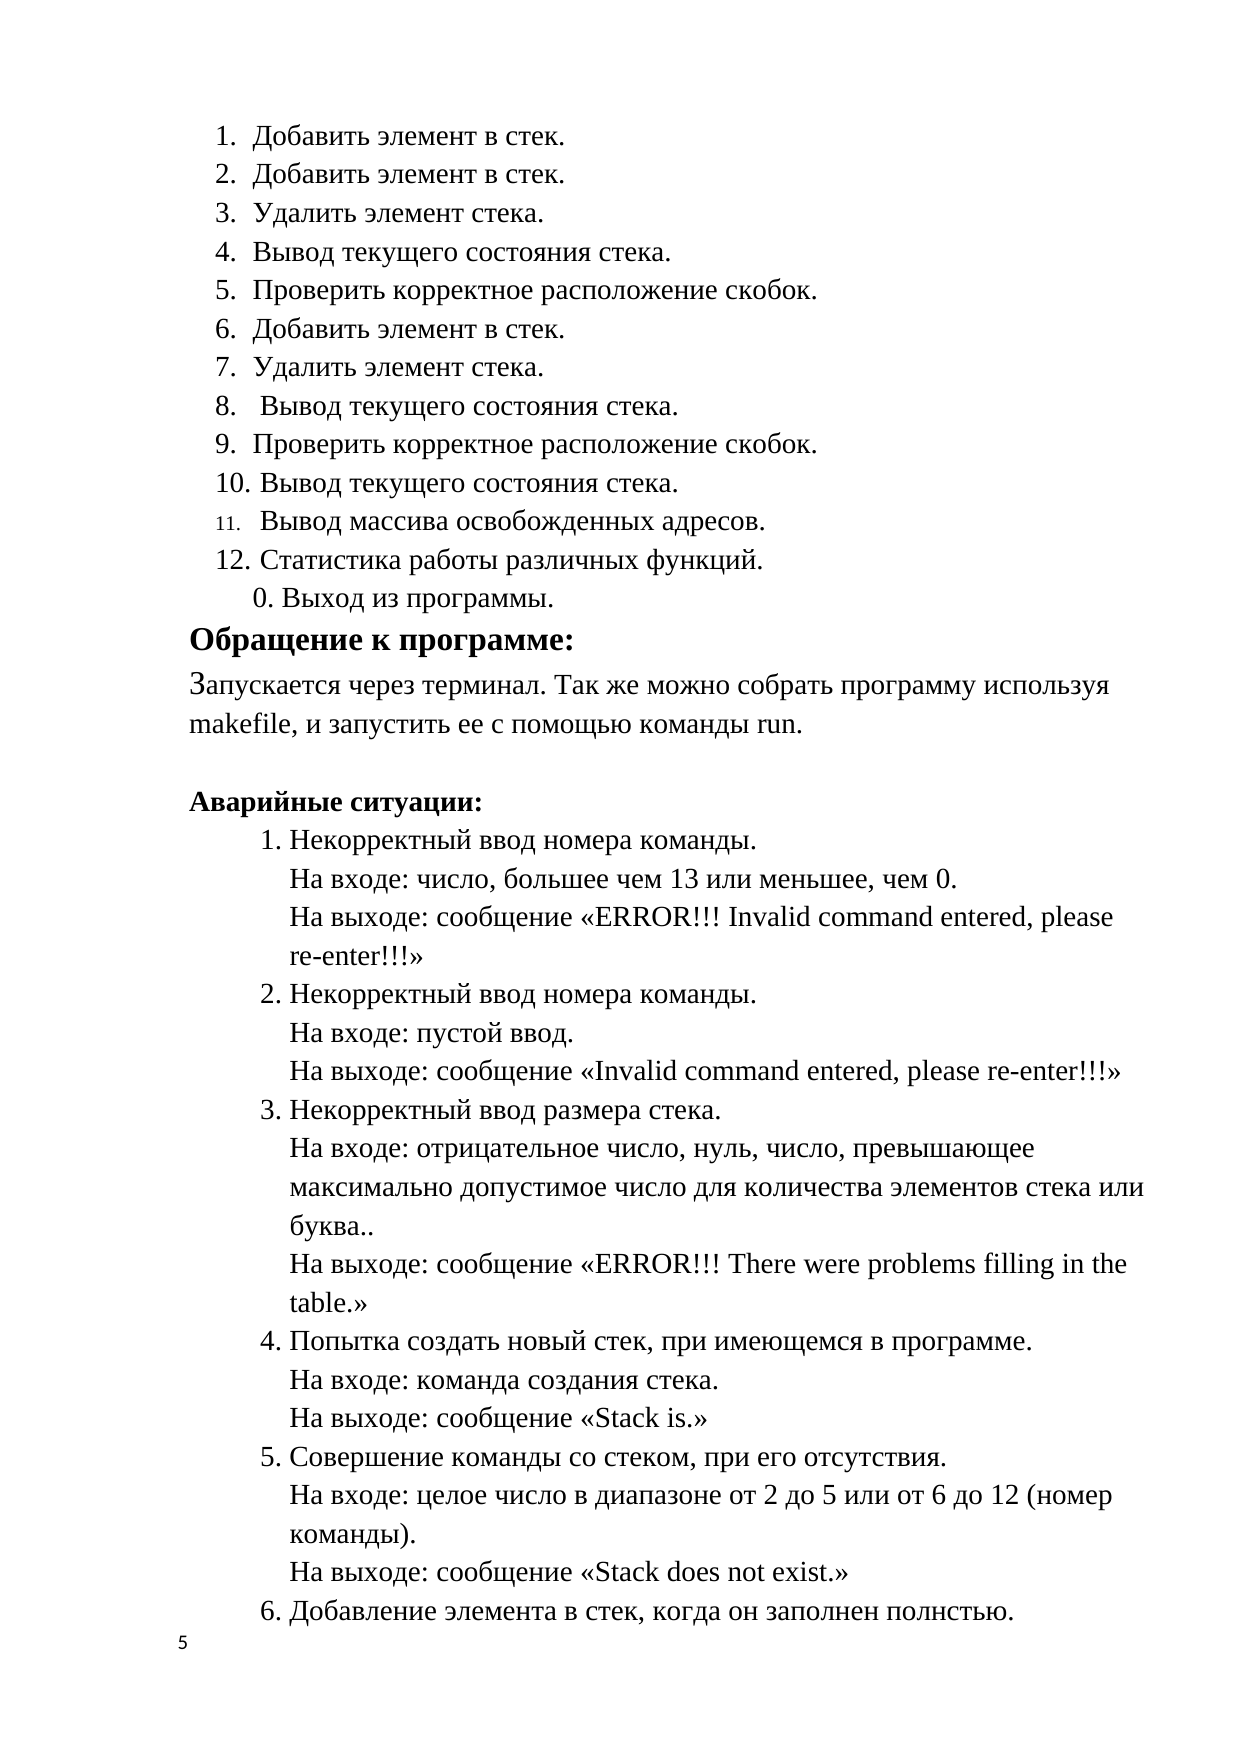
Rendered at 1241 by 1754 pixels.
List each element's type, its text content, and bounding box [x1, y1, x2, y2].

list На входе: число, большее чем 13 или меньшее, чем 0. [260, 861, 1152, 894]
list Добавить элемент в стек. [215, 157, 1152, 190]
list Вывод текущего состояния стека. [215, 388, 1152, 421]
list На входе: отрицательное число, нуль, число, превышающее максимально допустимое число для количества элементов стека или буква.. [260, 1131, 1152, 1241]
list На входе: команда создания стека. [260, 1362, 1152, 1395]
list Вывод массива освобожденных адресов. [215, 503, 1152, 537]
list На выходе: сообщение «Stack is.» [260, 1400, 1152, 1434]
list 0. Выход из программы. [215, 581, 1152, 614]
list 4. Попытка создать новый стек, при имеющемся в программе. [260, 1323, 1152, 1357]
list 3. Некорректный ввод размера стека. [260, 1092, 1152, 1126]
list На входе: пустой ввод. [260, 1015, 1152, 1048]
list Удалить элемент стека. [215, 349, 1152, 383]
list Вывод текущего состояния стека. [215, 234, 1152, 267]
list Аварийные ситуации: [189, 784, 1152, 817]
list На входе: целое число в диапазоне от 2 до 5 или от 6 до 12 (номер команды). [260, 1477, 1152, 1549]
list Удалить элемент стека. [215, 195, 1152, 229]
list На выходе: сообщение «Invalid command entered, please re-enter!!!» [260, 1053, 1152, 1087]
list На выходе: сообщение «ERROR!!! There were problems filling in the table.» [260, 1246, 1152, 1318]
list 2. Некорректный ввод номера команды. [260, 976, 1152, 1010]
list 5. Совершение команды со стеком, при его отсутствия. [260, 1439, 1152, 1472]
list На выходе: сообщение «Stack does not exist.» [260, 1554, 1152, 1588]
list 6. Добавление элемента в стек, когда он заполнен полнстью. [260, 1593, 1152, 1627]
list Добавить элемент в стек. [215, 311, 1152, 344]
list Обращение к программе: [189, 619, 1152, 657]
list На выходе: сообщение «ERROR!!! Invalid command entered, please re-enter!!!» [260, 899, 1152, 971]
list 1. Некорректный ввод номера команды. [260, 822, 1152, 856]
list Добавить элемент в стек. [215, 118, 1152, 152]
list Вывод текущего состояния стека. [215, 465, 1152, 498]
list Проверить корректное расположение скобок. [215, 272, 1152, 306]
list Статистика работы различных функций. [215, 542, 1152, 576]
list Проверить корректное расположение скобок. [215, 426, 1152, 460]
list Запускается через терминал. Так же можно собрать программу используя makefile, и запустить ее с помощью команды run. [189, 663, 1152, 740]
